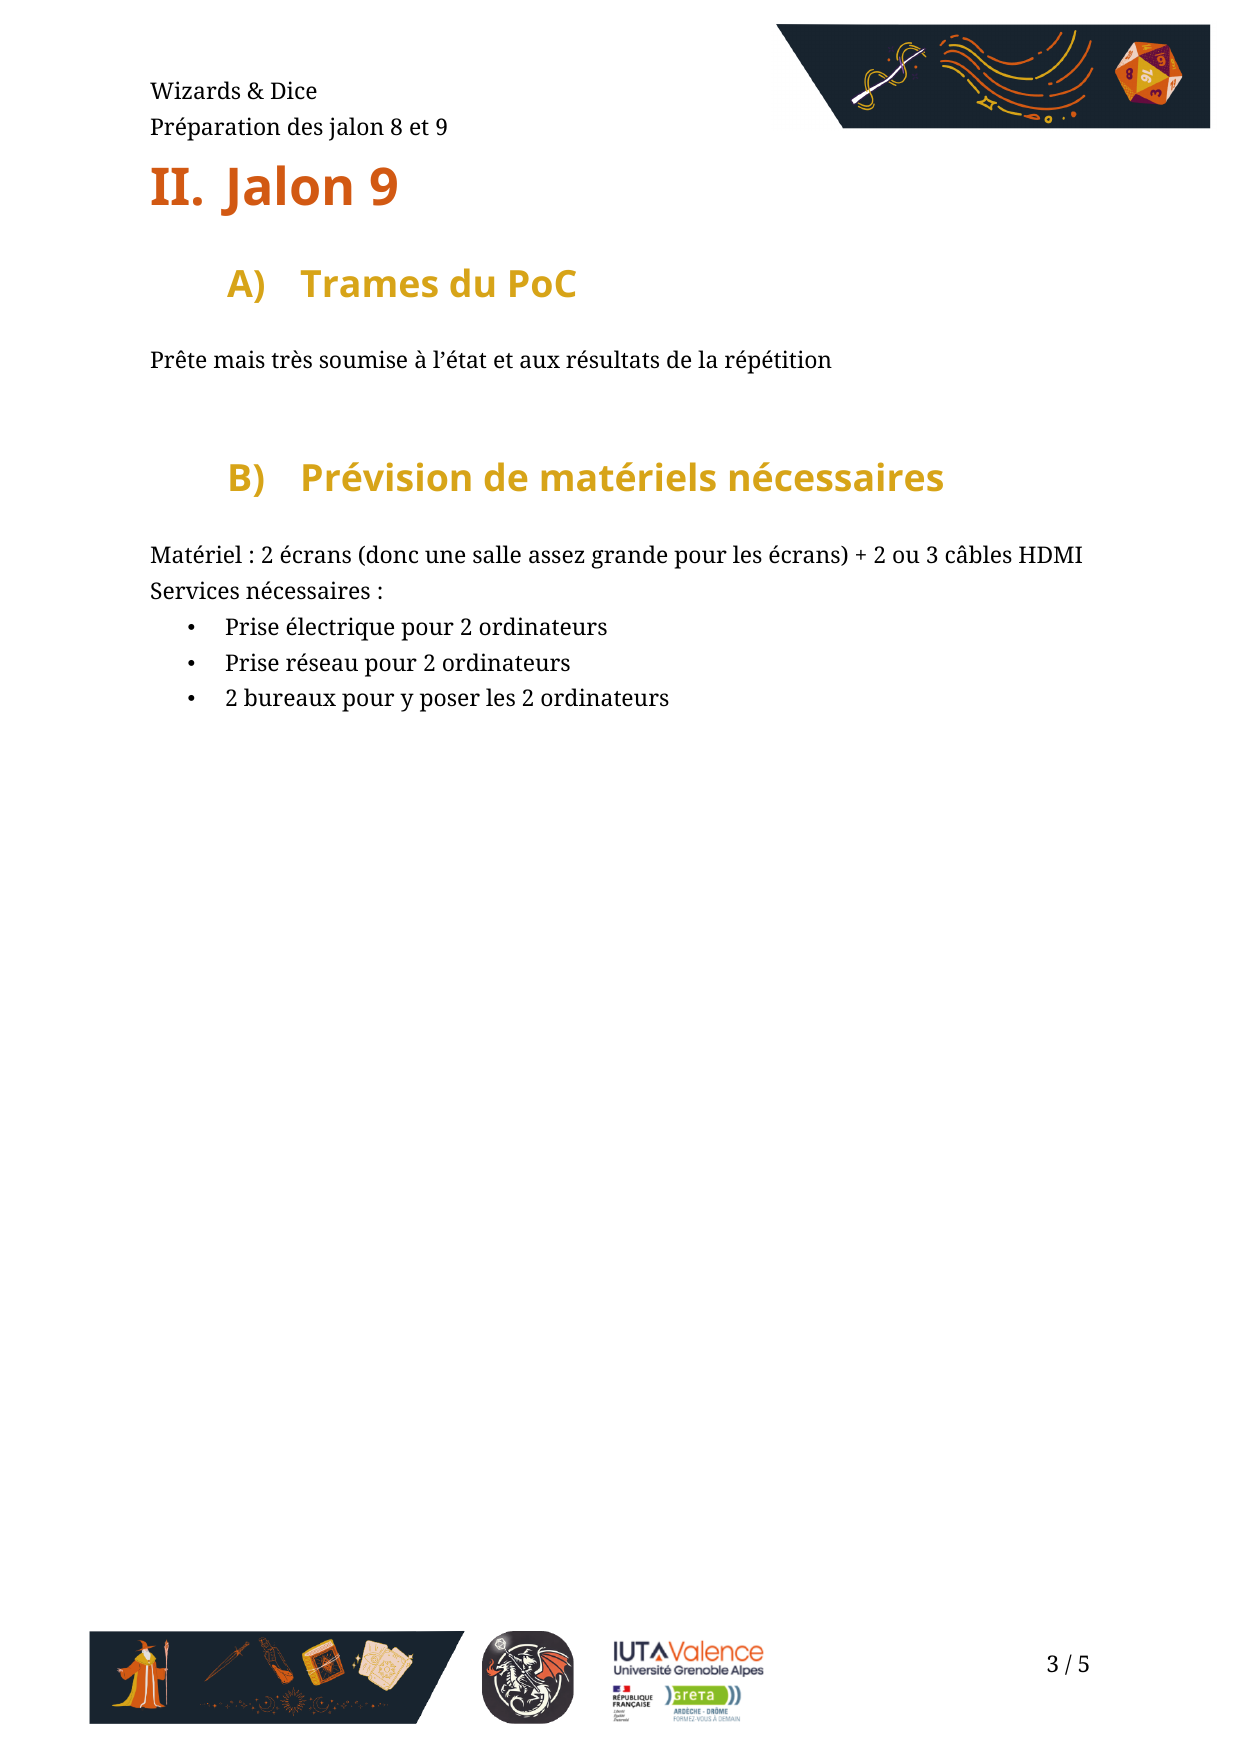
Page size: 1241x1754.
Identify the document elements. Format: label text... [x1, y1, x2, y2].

picture [771, 21, 1218, 131]
text Matériel : 2 écrans (donc une salle assez grande pour les écrans) + 2 ou 3 câbles HDMI [150, 539, 1090, 570]
list Prise électrique pour 2 ordinateurs [187, 611, 1090, 642]
text Services nécessaires : [150, 574, 1090, 606]
text Prête mais très soumise à l’état et aux résultats de la répétition [150, 344, 1090, 375]
list 2 bureaux pour y poser les 2 ordinateurs [187, 682, 1090, 714]
list Prise réseau pour 2 ordinateurs [187, 646, 1090, 678]
subtitle Prévision de matériels nécessaires [227, 452, 1090, 503]
subtitle Trames du PoC [227, 257, 1090, 308]
picture [81, 1620, 788, 1733]
subtitle Jalon 9 [150, 150, 1090, 221]
